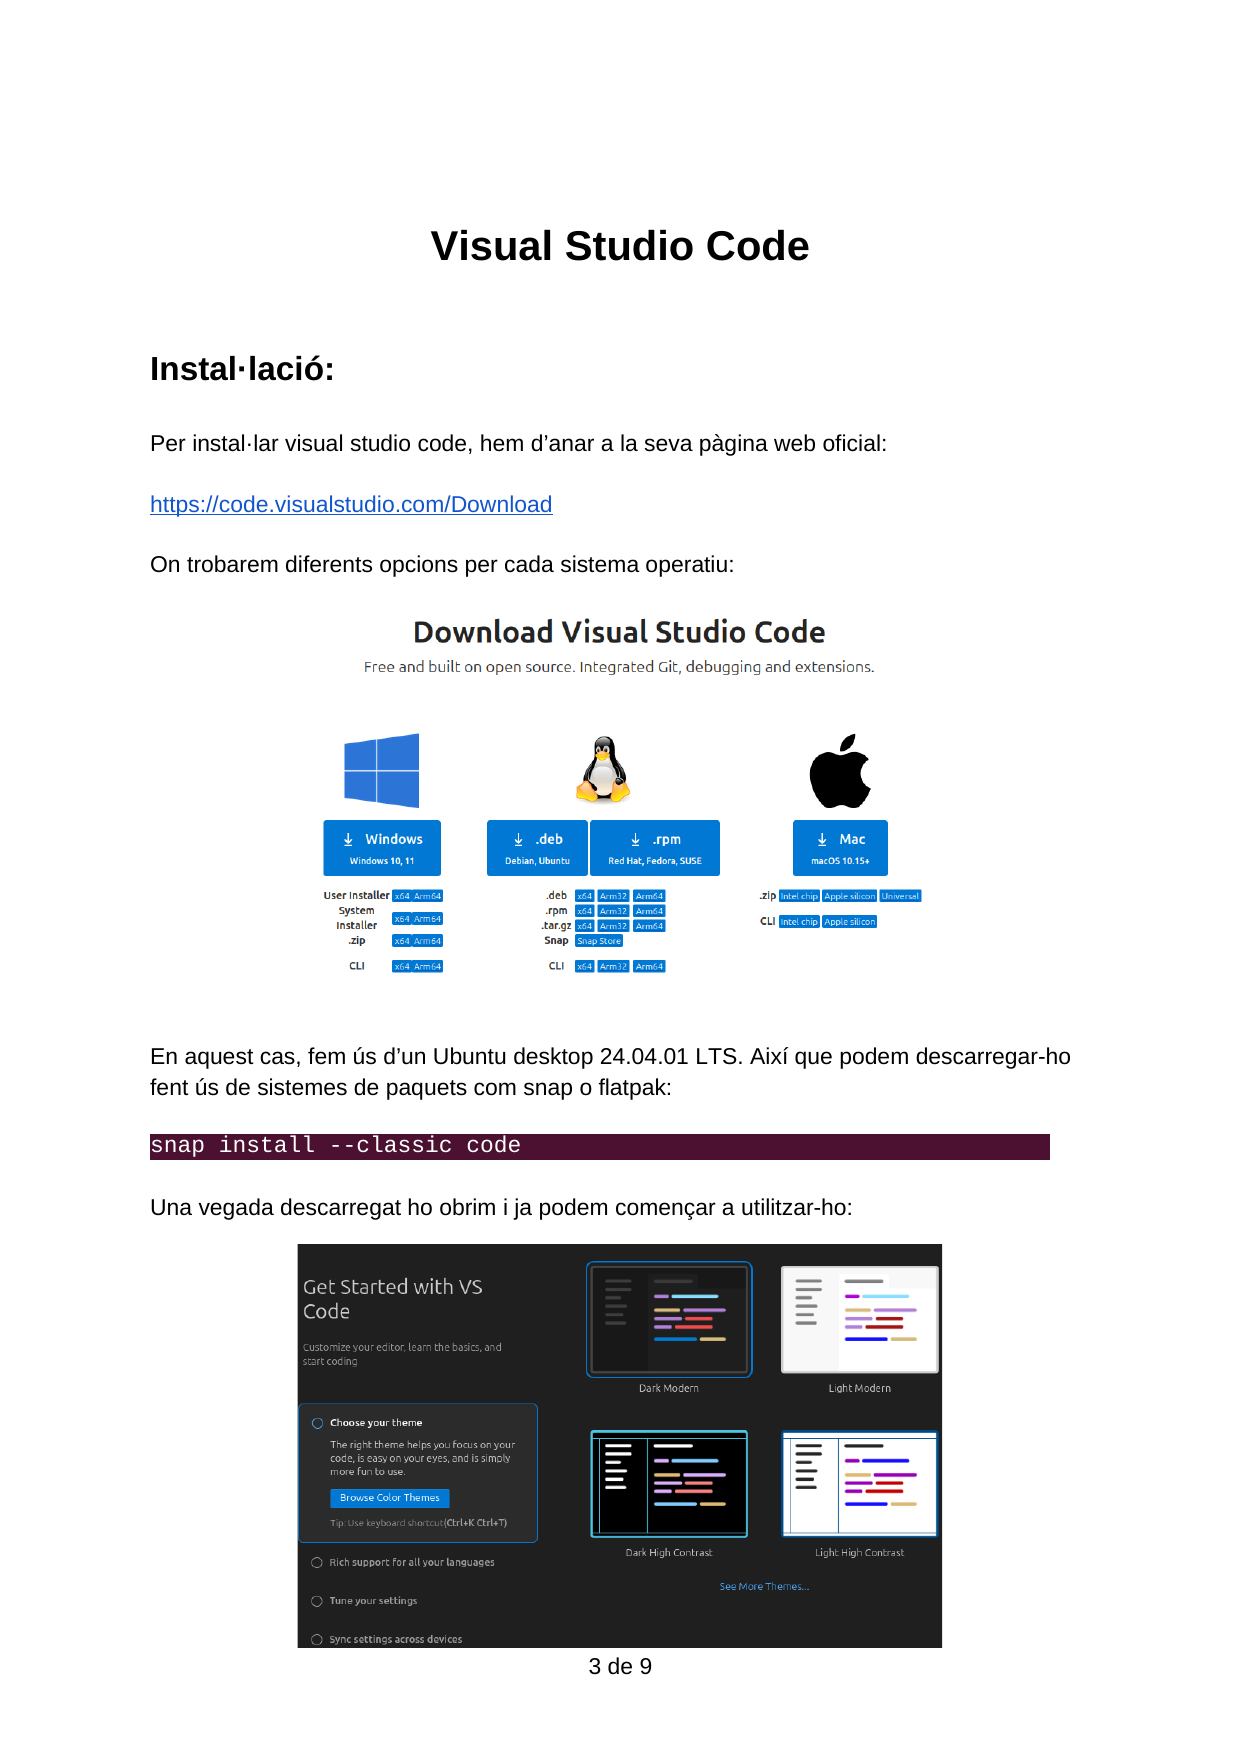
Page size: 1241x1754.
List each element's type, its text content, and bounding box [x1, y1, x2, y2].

text On trobarem diferents opcions per cada sistema operatiu: [150, 551, 1090, 578]
text snap install --classic code [150, 1134, 1090, 1160]
text Una vegada descarregat ho obrim i ja podem començar a utilitzar-ho: [150, 1193, 1090, 1220]
text Per instal·lar visual studio code, hem d’anar a la seva pàgina web oficial: [150, 430, 1090, 457]
picture [315, 605, 927, 987]
text https://code.visualstudio.com/Download [150, 491, 1090, 517]
picture [297, 1244, 943, 1648]
subtitle Visual Studio Code [150, 221, 1090, 269]
subtitle Instal·lació: [150, 349, 1090, 388]
text En aquest cas, fem ús d’un Ubuntu desktop 24.04.01 LTS. Així que podem descarregar-ho fent ús de sistemes de paquets com snap o flatpak: [150, 1043, 1090, 1100]
